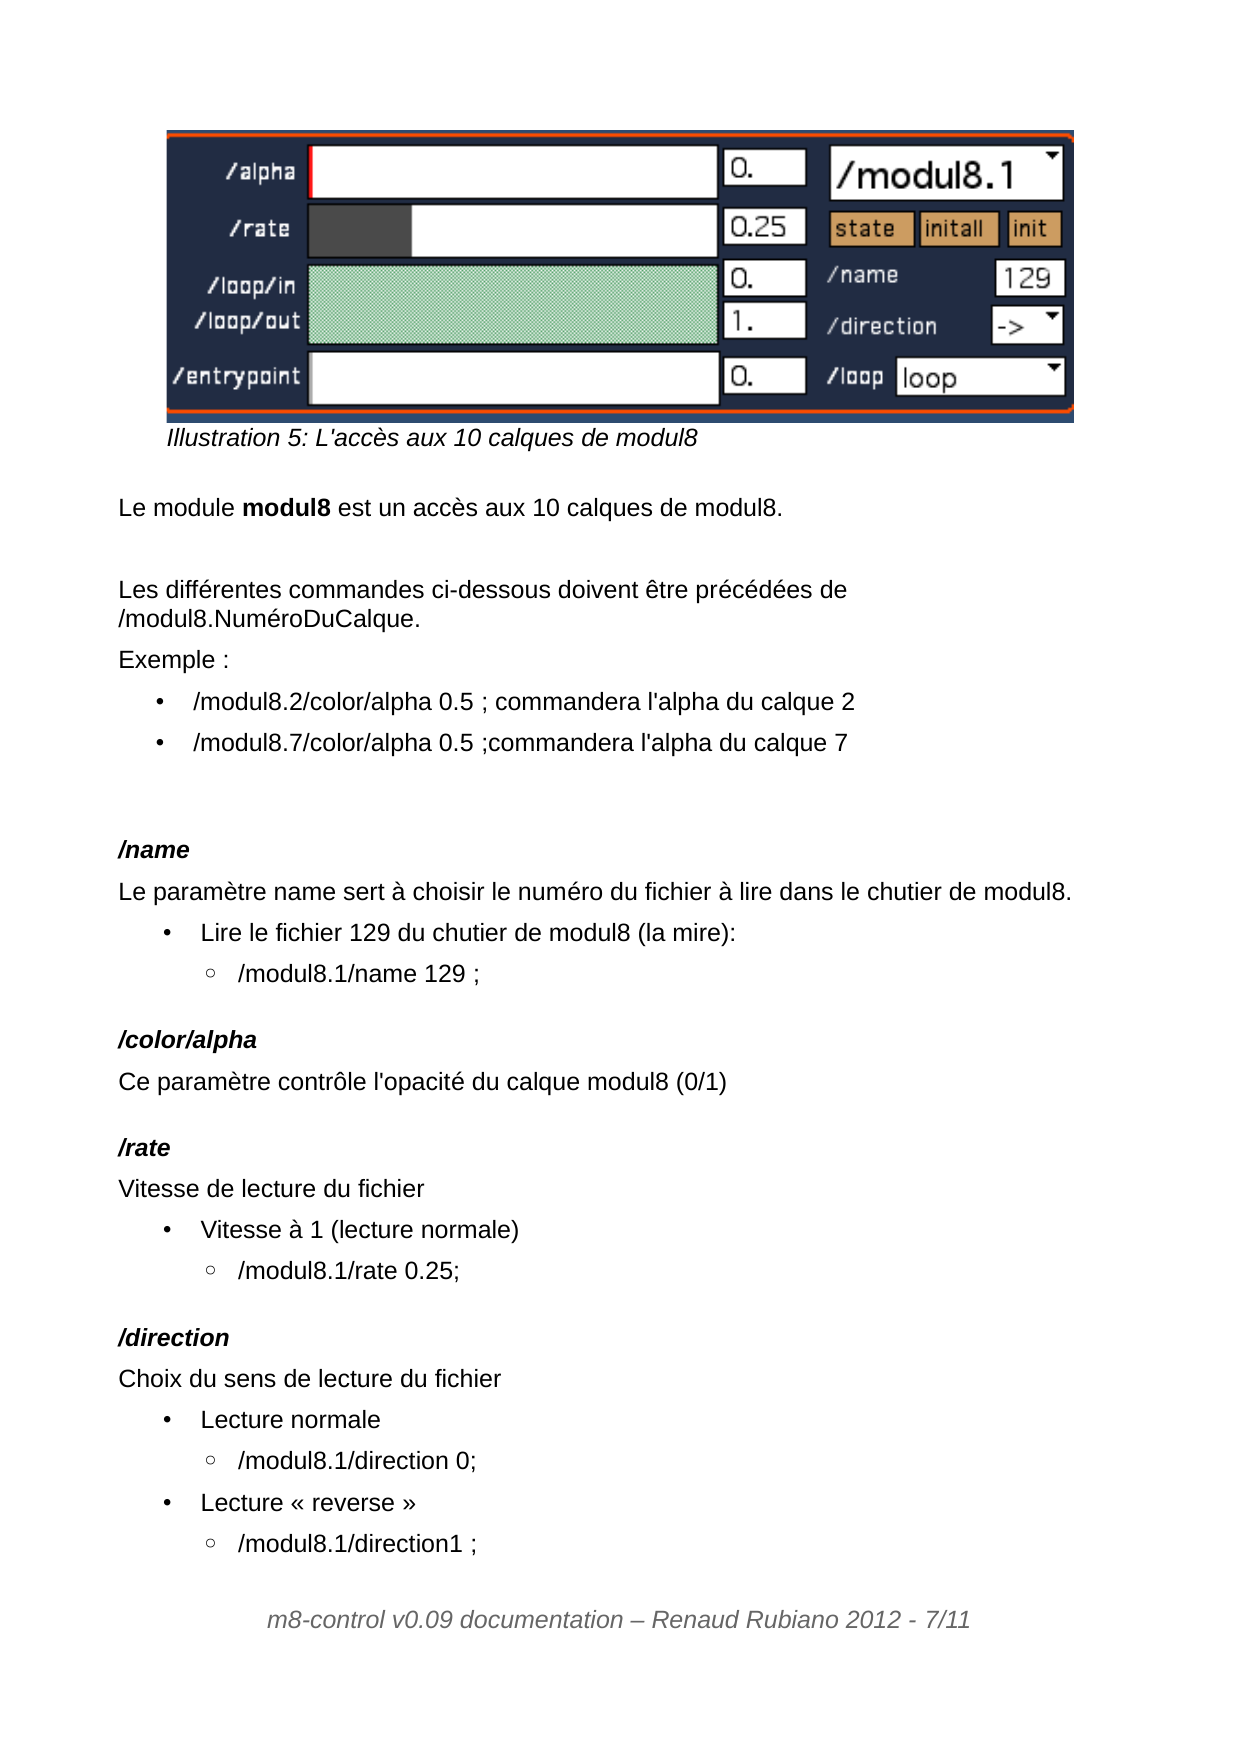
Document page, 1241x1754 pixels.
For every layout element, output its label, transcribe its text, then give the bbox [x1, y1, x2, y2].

list Lecture normale [163, 1405, 1122, 1434]
list Vitesse à 1 (lecture normale) [163, 1215, 1122, 1244]
subtitle /color/alpha [118, 1025, 1122, 1054]
subtitle /name [118, 835, 1122, 864]
text Les différentes commandes ci-dessous doivent être précédées de /modul8.NuméroDuCalque. [118, 575, 1122, 633]
text Choix du sens de lecture du fichier [118, 1364, 1122, 1392]
list Lire le fichier 129 du chutier de modul8 (la mire): [163, 918, 1122, 947]
text Vitesse de lecture du fichier [118, 1174, 1122, 1202]
list Lecture « reverse » [163, 1488, 1122, 1517]
list /modul8.2/color/alpha 0.5 ; commandera l'alpha du calque 2 [156, 686, 1122, 715]
text Le paramètre name sert à choisir le numéro du fichier à lire dans le chutier de modul8. [118, 876, 1122, 905]
subtitle /rate [118, 1133, 1122, 1161]
list /modul8.1/name 129 ; [200, 959, 1122, 988]
text Illustration 5: L'accès aux 10 calques de modul8 [166, 423, 1074, 451]
list /modul8.1/rate 0.25; [200, 1256, 1122, 1285]
list /modul8.7/color/alpha 0.5 ;commandera l'alpha du calque 7 [156, 728, 1122, 757]
subtitle /direction [118, 1323, 1122, 1351]
list /modul8.1/direction1 ; [200, 1529, 1122, 1558]
list /modul8.1/direction 0; [200, 1446, 1122, 1475]
picture [166, 130, 1074, 423]
text Exemple : [118, 645, 1122, 674]
text Le module modul8 est un accès aux 10 calques de modul8. [118, 493, 1122, 521]
text Ce paramètre contrôle l'opacité du calque modul8 (0/1) [118, 1066, 1122, 1095]
